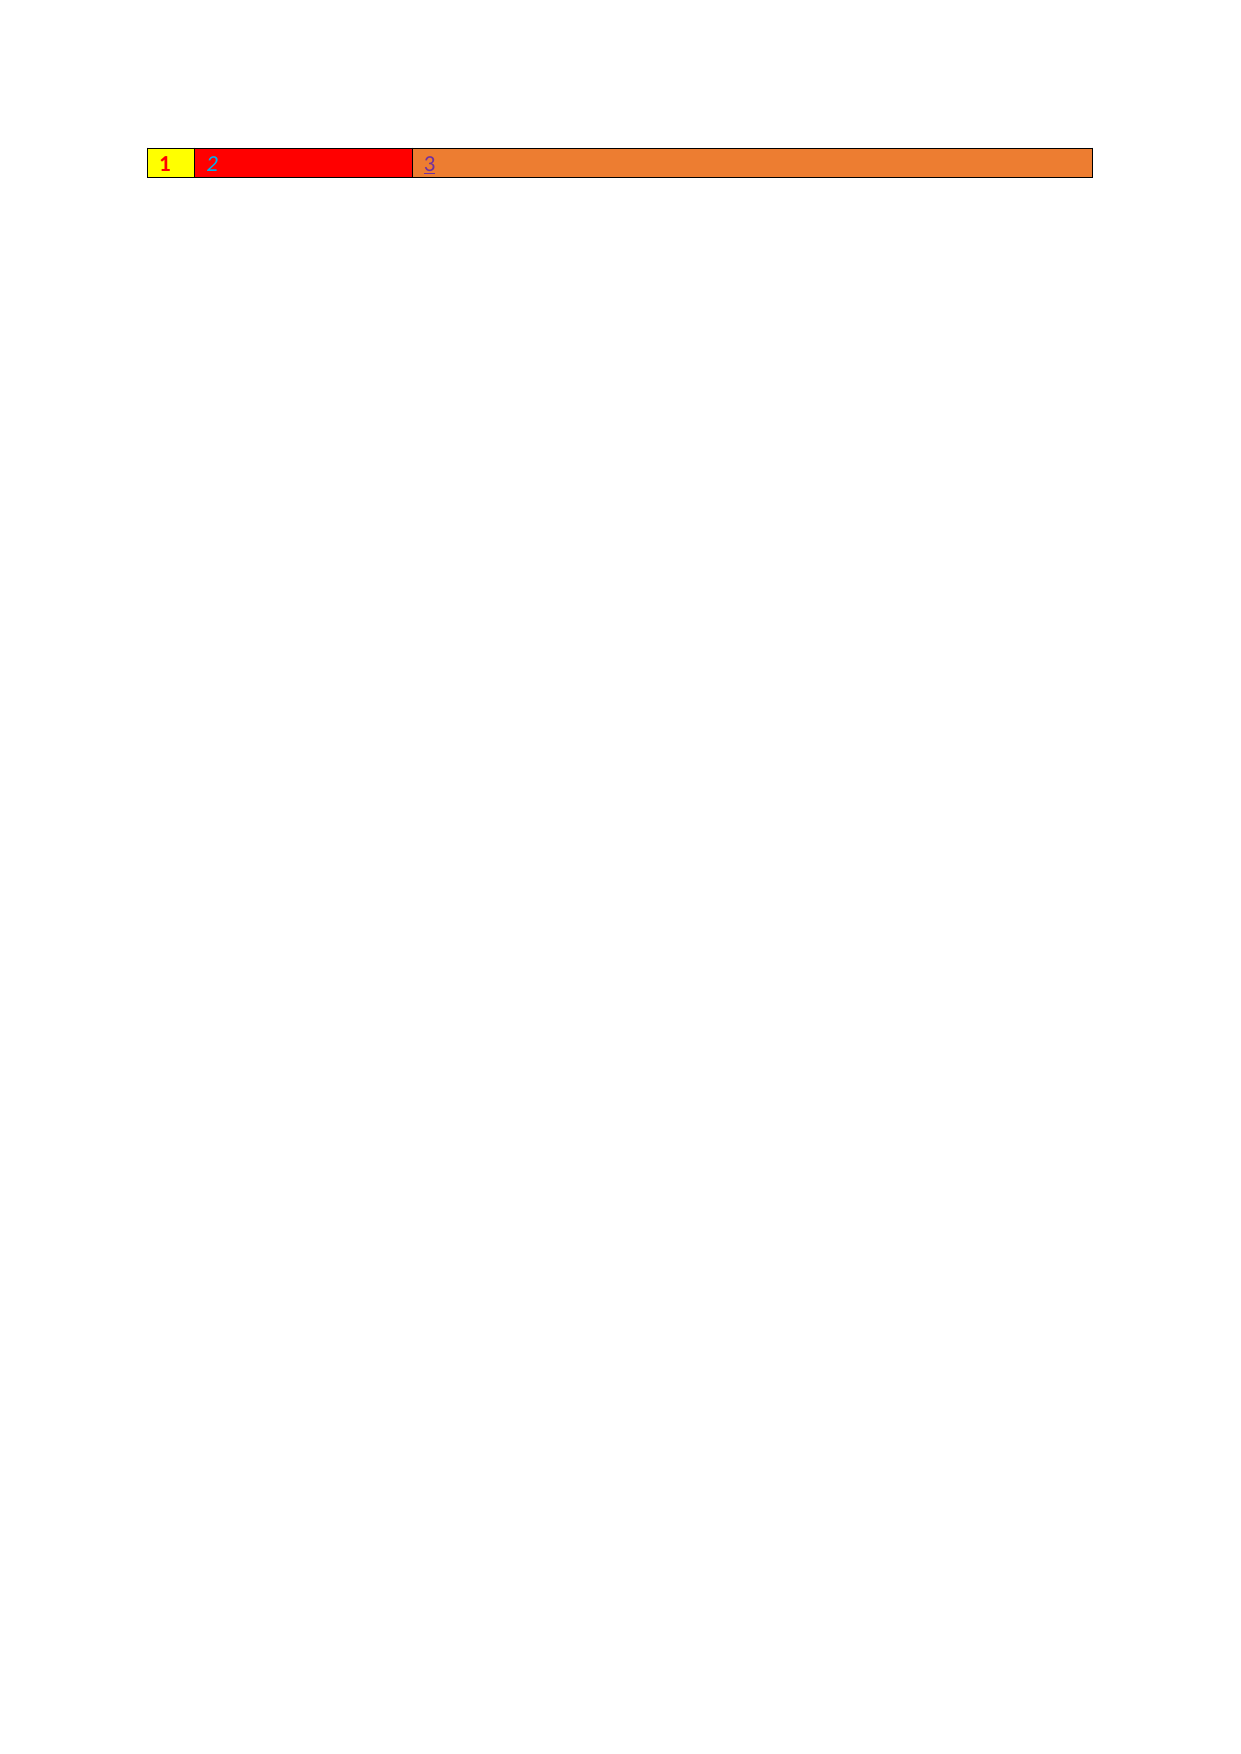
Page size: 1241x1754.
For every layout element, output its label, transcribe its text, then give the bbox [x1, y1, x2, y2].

table_header 3 [413, 149, 1092, 177]
table_header 1 [148, 149, 194, 177]
table_header 2 [195, 149, 412, 177]
